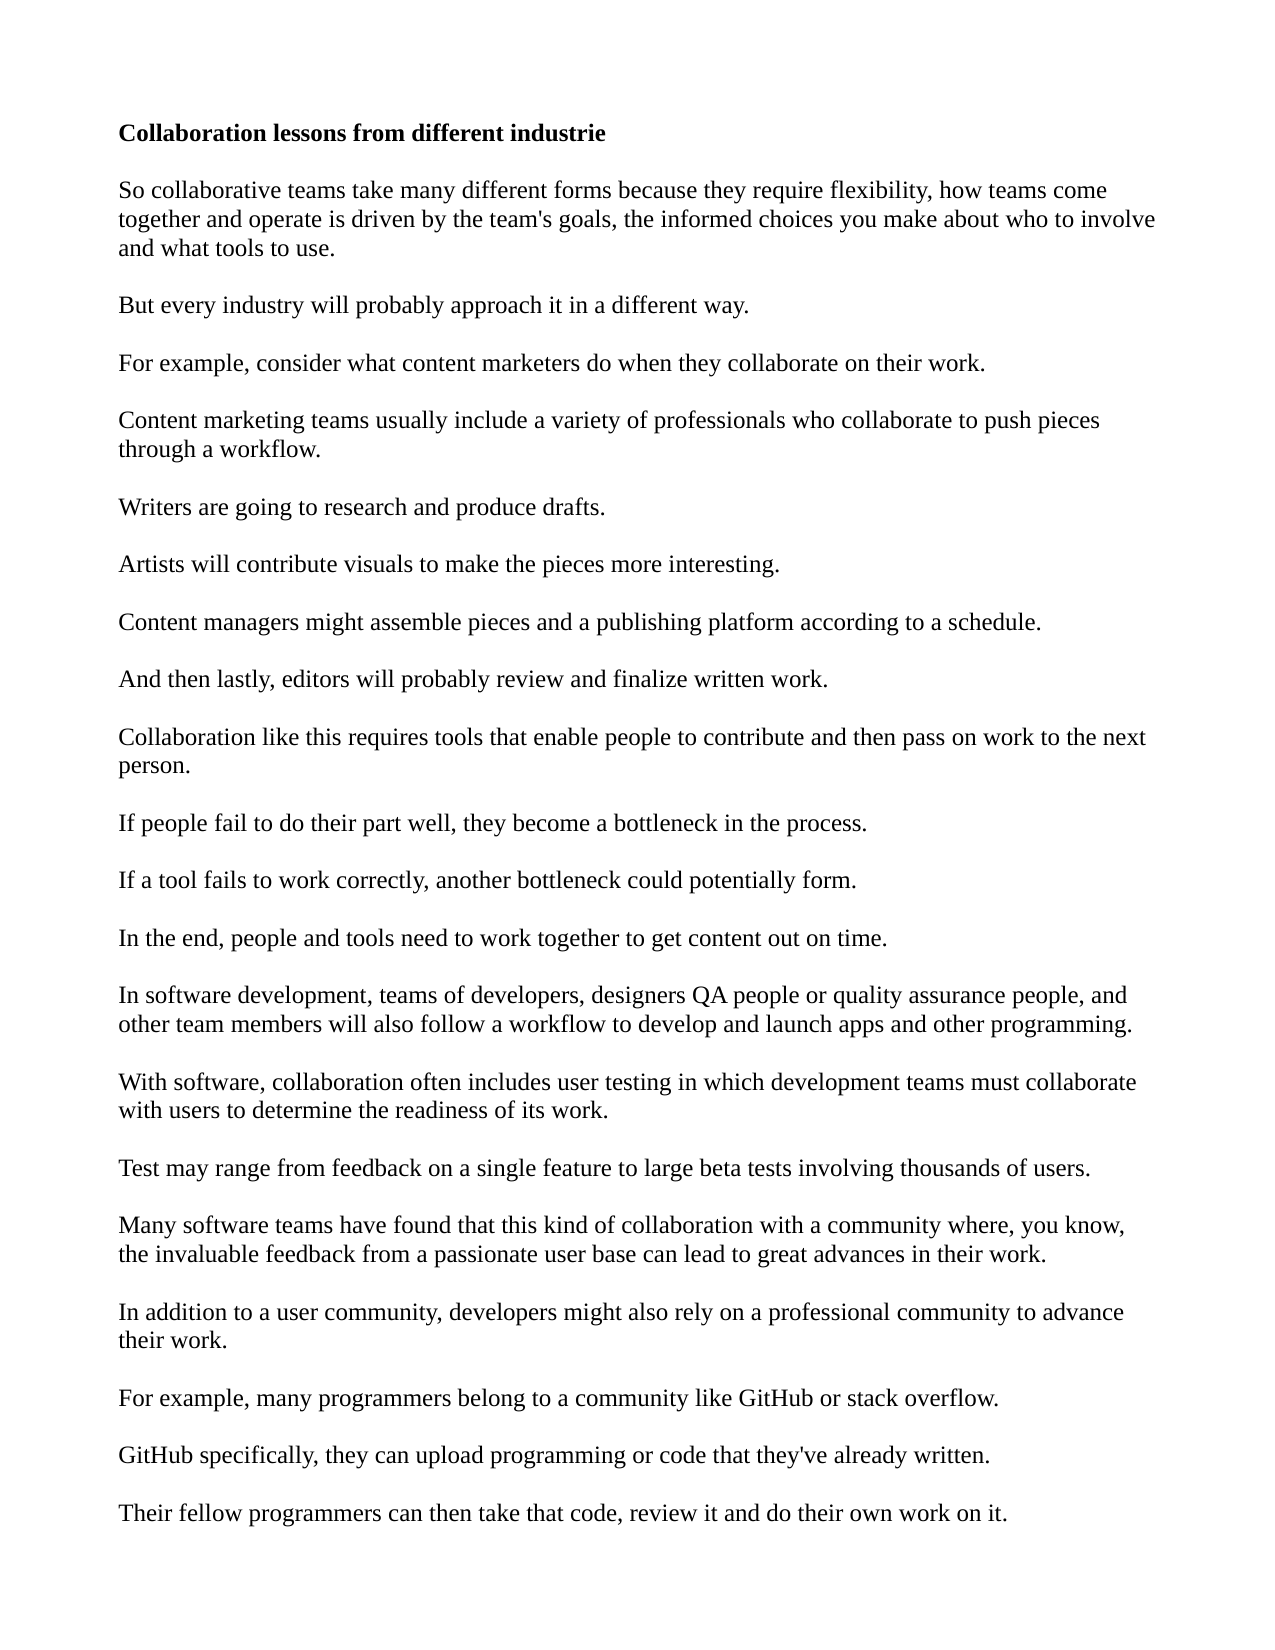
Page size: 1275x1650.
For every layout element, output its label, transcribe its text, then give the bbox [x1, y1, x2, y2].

text GitHub specifically, they can upload programming or code that they've already written. [118, 1441, 1157, 1469]
text Their fellow programmers can then take that code, review it and do their own work on it. [118, 1498, 1157, 1527]
text Many software teams have found that this kind of collaboration with a community where, you know, the invaluable feedback from a passionate user base can lead to great advances in their work. [118, 1211, 1157, 1268]
text And then lastly, editors will probably review and finalize written work. [118, 664, 1157, 693]
text Content managers might assemble pieces and a publishing platform according to a schedule. [118, 607, 1157, 636]
text Collaboration lessons from different industrie [118, 118, 1157, 147]
text In addition to a user community, developers might also rely on a professional community to advance their work. [118, 1297, 1157, 1354]
text Collaboration like this requires tools that enable people to contribute and then pass on work to the next person. [118, 722, 1157, 779]
text If people fail to do their part well, they become a bottleneck in the process. [118, 808, 1157, 837]
text Test may range from feedback on a single feature to large beta tests involving thousands of users. [118, 1153, 1157, 1182]
text But every industry will probably approach it in a different way. [118, 291, 1157, 319]
text So collaborative teams take many different forms because they require flexibility, how teams come together and operate is driven by the team's goals, the informed choices you make about who to involve and what tools to use. [118, 176, 1157, 262]
text With software, collaboration often includes user testing in which development teams must collaborate with users to determine the readiness of its work. [118, 1067, 1157, 1124]
text In software development, teams of developers, designers QA people or quality assurance people, and other team members will also follow a workflow to develop and launch apps and other programming. [118, 981, 1157, 1038]
text For example, consider what content marketers do when they collaborate on their work. [118, 348, 1157, 377]
text In the end, people and tools need to work together to get content out on time. [118, 923, 1157, 952]
text Content marketing teams usually include a variety of professionals who collaborate to push pieces through a workflow. [118, 406, 1157, 463]
text If a tool fails to work correctly, another bottleneck could potentially form. [118, 866, 1157, 894]
text Writers are going to research and produce drafts. [118, 492, 1157, 521]
text For example, many programmers belong to a community like GitHub or stack overflow. [118, 1383, 1157, 1412]
text Artists will contribute visuals to make the pieces more interesting. [118, 549, 1157, 578]
